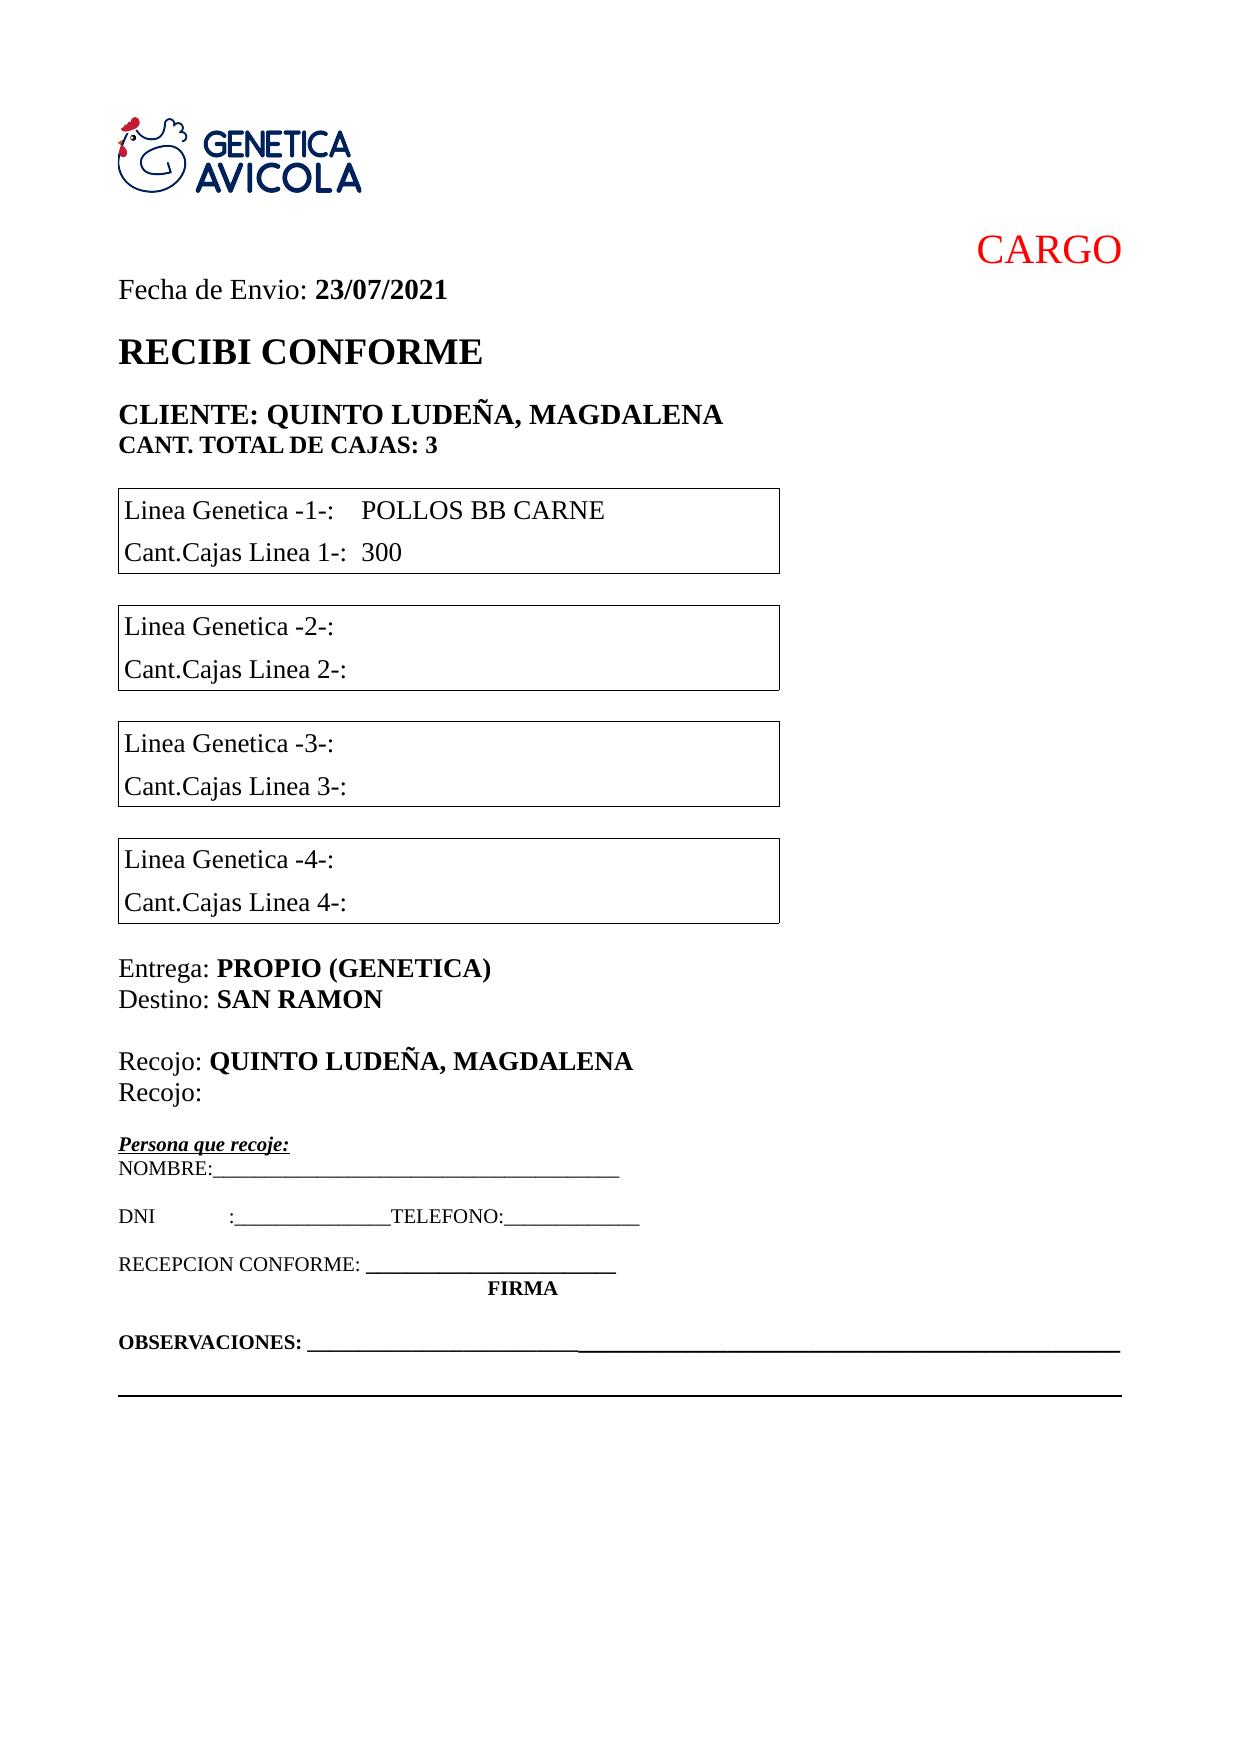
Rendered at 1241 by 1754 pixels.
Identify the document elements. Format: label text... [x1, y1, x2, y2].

table_cell [118, 807, 356, 838]
text OBSERVACIONES: __________________________________________________________________ [118, 1324, 1122, 1355]
text Entrega: PROPIO (GENETICA) [118, 952, 1122, 983]
table_cell Cant.Cajas Linea 4-: [119, 880, 356, 923]
text Persona que recoje: [118, 1132, 1122, 1156]
table_header Linea Genetica -1-: [119, 489, 356, 531]
text RECEPCION CONFORME: ________________________ [118, 1252, 1122, 1276]
text RECIBI CONFORME [118, 330, 1122, 373]
table_cell [356, 574, 779, 604]
text Fecha de Envio: 23/07/2021 [118, 272, 1122, 306]
table_cell [356, 722, 779, 764]
table_cell [356, 691, 779, 721]
text Recojo: [118, 1076, 1122, 1108]
table_cell Linea Genetica -3-: [119, 722, 356, 764]
table_cell [356, 839, 779, 880]
table_cell Cant.Cajas Linea 3-: [119, 764, 356, 806]
table_cell Cant.Cajas Linea 2-: [119, 647, 356, 690]
table_cell 300 [356, 531, 779, 573]
text FIRMA [118, 1276, 1122, 1300]
text CARGO [118, 224, 1122, 272]
picture [117, 117, 362, 193]
text Recojo: QUINTO LUDEÑA, MAGDALENA [118, 1045, 1122, 1076]
table_cell [356, 807, 779, 838]
table_cell Cant.Cajas Linea 1-: [119, 531, 356, 573]
text DNI :_______________TELEFONO:_____________ [118, 1204, 1122, 1228]
table_cell [118, 574, 356, 604]
table_cell Linea Genetica -4-: [119, 839, 356, 880]
table_cell [356, 764, 779, 806]
table_cell [118, 691, 356, 721]
text CLIENTE: QUINTO LUDEÑA, MAGDALENA [118, 397, 1122, 431]
text Destino: SAN RAMON [118, 983, 1122, 1014]
table_cell [356, 647, 779, 690]
table_cell [356, 606, 779, 647]
table_cell Linea Genetica -2-: [119, 606, 356, 647]
table_header POLLOS BB CARNE [356, 489, 779, 531]
text NOMBRE:_______________________________________ [118, 1156, 1122, 1180]
table_cell [356, 880, 779, 923]
text CANT. TOTAL DE CAJAS: 3 [118, 431, 1122, 459]
